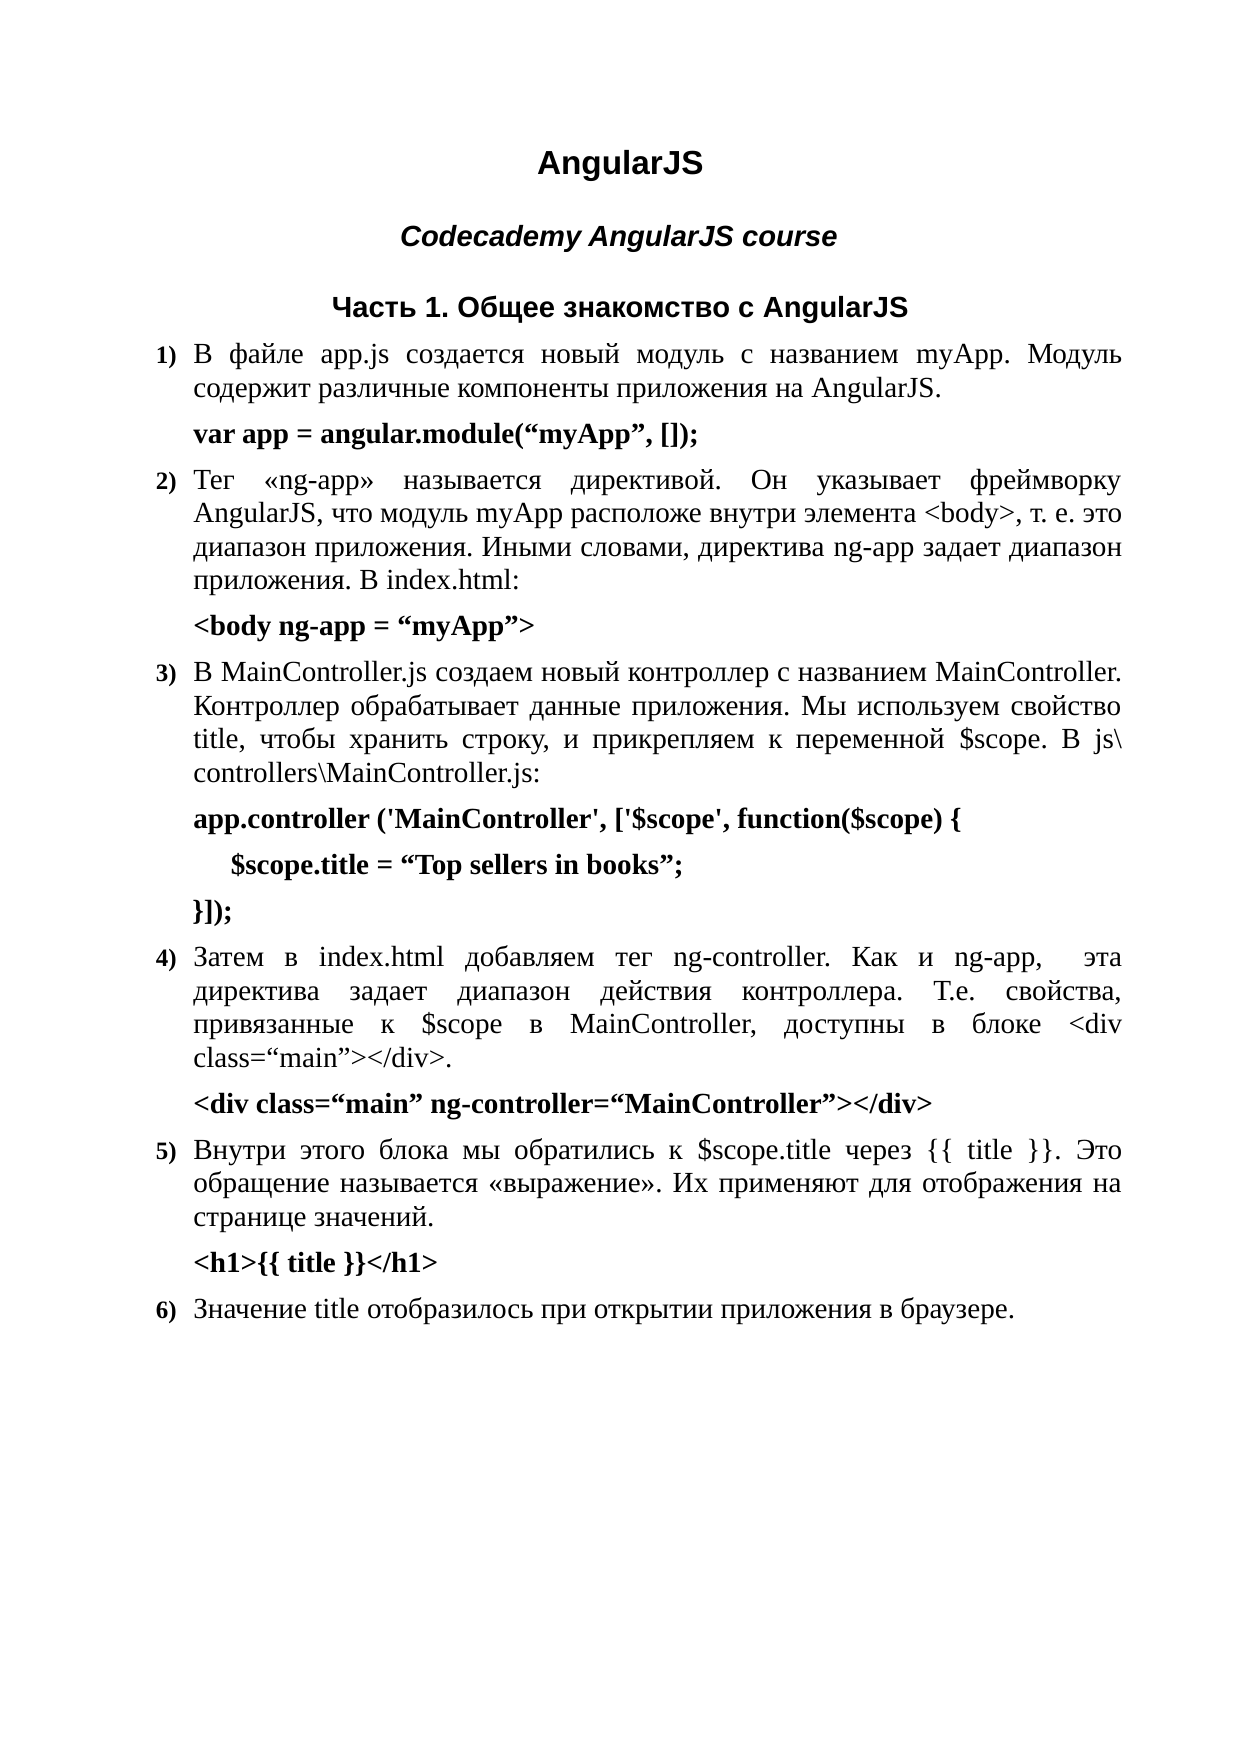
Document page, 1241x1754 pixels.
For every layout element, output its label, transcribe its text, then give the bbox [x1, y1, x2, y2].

list Значение title отобразилось при открытии приложения в браузере. [156, 1291, 1122, 1325]
list $scope.title = “Top sellers in books”; [193, 847, 1122, 881]
text }]); [118, 893, 1122, 927]
list Тег «ng-app» называется директивой. Он указывает фреймворку AngularJS, что модуль myApp расположе внутри элемента <body>, т. е. это диапазон приложения. Иными словами, директива ng-app задает диапазон приложения. В index.html: [156, 462, 1122, 596]
list <body ng-app = “myApp”> [156, 608, 1122, 642]
list var app = angular.module(“myApp”, []); [156, 416, 1122, 449]
subtitle AngularJS [118, 143, 1122, 182]
list app.controller ('MainController', ['$scope', function($scope) { [156, 801, 1122, 835]
list В файле app.js создается новый модуль с названием myApp. Модуль содержит различные компоненты приложения на AngularJS. [156, 336, 1122, 403]
list <div class=“main” ng-controller=“MainController”></div> [156, 1086, 1122, 1119]
list Затем в index.html добавляем тег ng-controller. Как и ng-app, эта директива задает диапазон действия контроллера. Т.е. свойства, привязанные к $scope в MainController, доступны в блоке <div class=“main”></div>. [156, 939, 1122, 1073]
subtitle Часть 1. Общее знакомство с AngularJS [118, 290, 1122, 324]
list <h1>{{ title }}</h1> [156, 1245, 1122, 1279]
subtitle Codecademy AngularJS course [118, 219, 1122, 253]
list В MainController.js создаем новый контроллер с названием MainController. Контроллер обрабатывает данные приложения. Мы используем свойство title, чтобы хранить строку, и прикрепляем к переменной $scope. В js\controllers\MainController.js: [156, 654, 1122, 789]
list Внутри этого блока мы обратились к $scope.title через {{ title }}. Это обращение называется «выражение». Их применяют для отображения на странице значений. [156, 1132, 1122, 1233]
